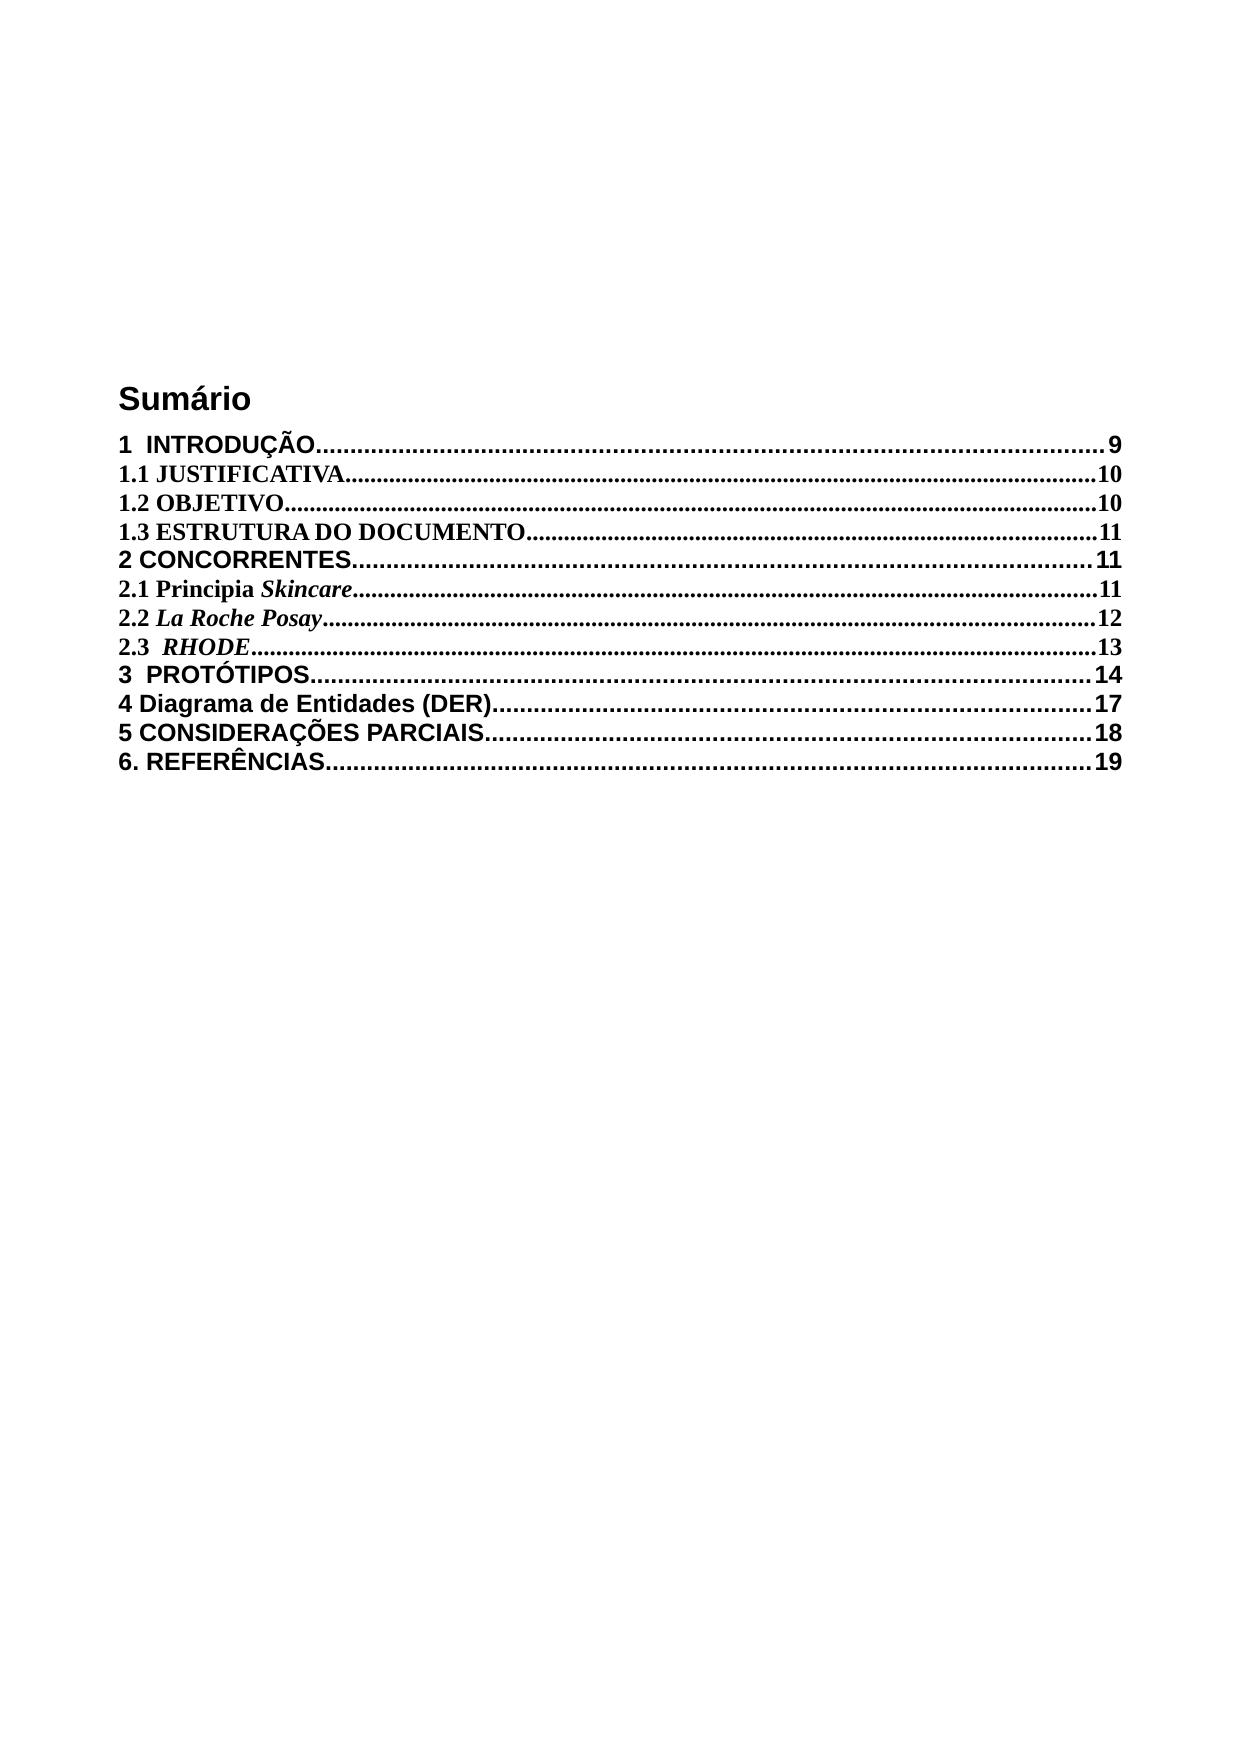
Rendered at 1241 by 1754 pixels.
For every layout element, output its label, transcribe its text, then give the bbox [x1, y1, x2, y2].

text 2 CONCORRENTES 11 [118, 545, 1122, 574]
text 1 INTRODUÇÃO 9 [118, 430, 1122, 459]
subtitle Sumário [118, 379, 1122, 418]
text 3 PROTÓTIPOS 14 [118, 660, 1122, 689]
text 4 Diagrama de Entidades (DER) 17 [118, 689, 1122, 718]
text 1.2 OBJETIVO 10 [118, 488, 1122, 517]
text 5 CONSIDERAÇÕES PARCIAIS 18 [118, 718, 1122, 747]
text 6. REFERÊNCIAS 19 [118, 747, 1122, 775]
text 2.1 Principia Skincare 11 [118, 574, 1122, 603]
text 1.1 JUSTIFICATIVA 10 [118, 459, 1122, 488]
text 2.2 La Roche Posay 12 [118, 603, 1122, 632]
text 2.3 RHODE 13 [118, 632, 1122, 660]
text 1.3 ESTRUTURA DO DOCUMENTO 11 [118, 517, 1122, 545]
